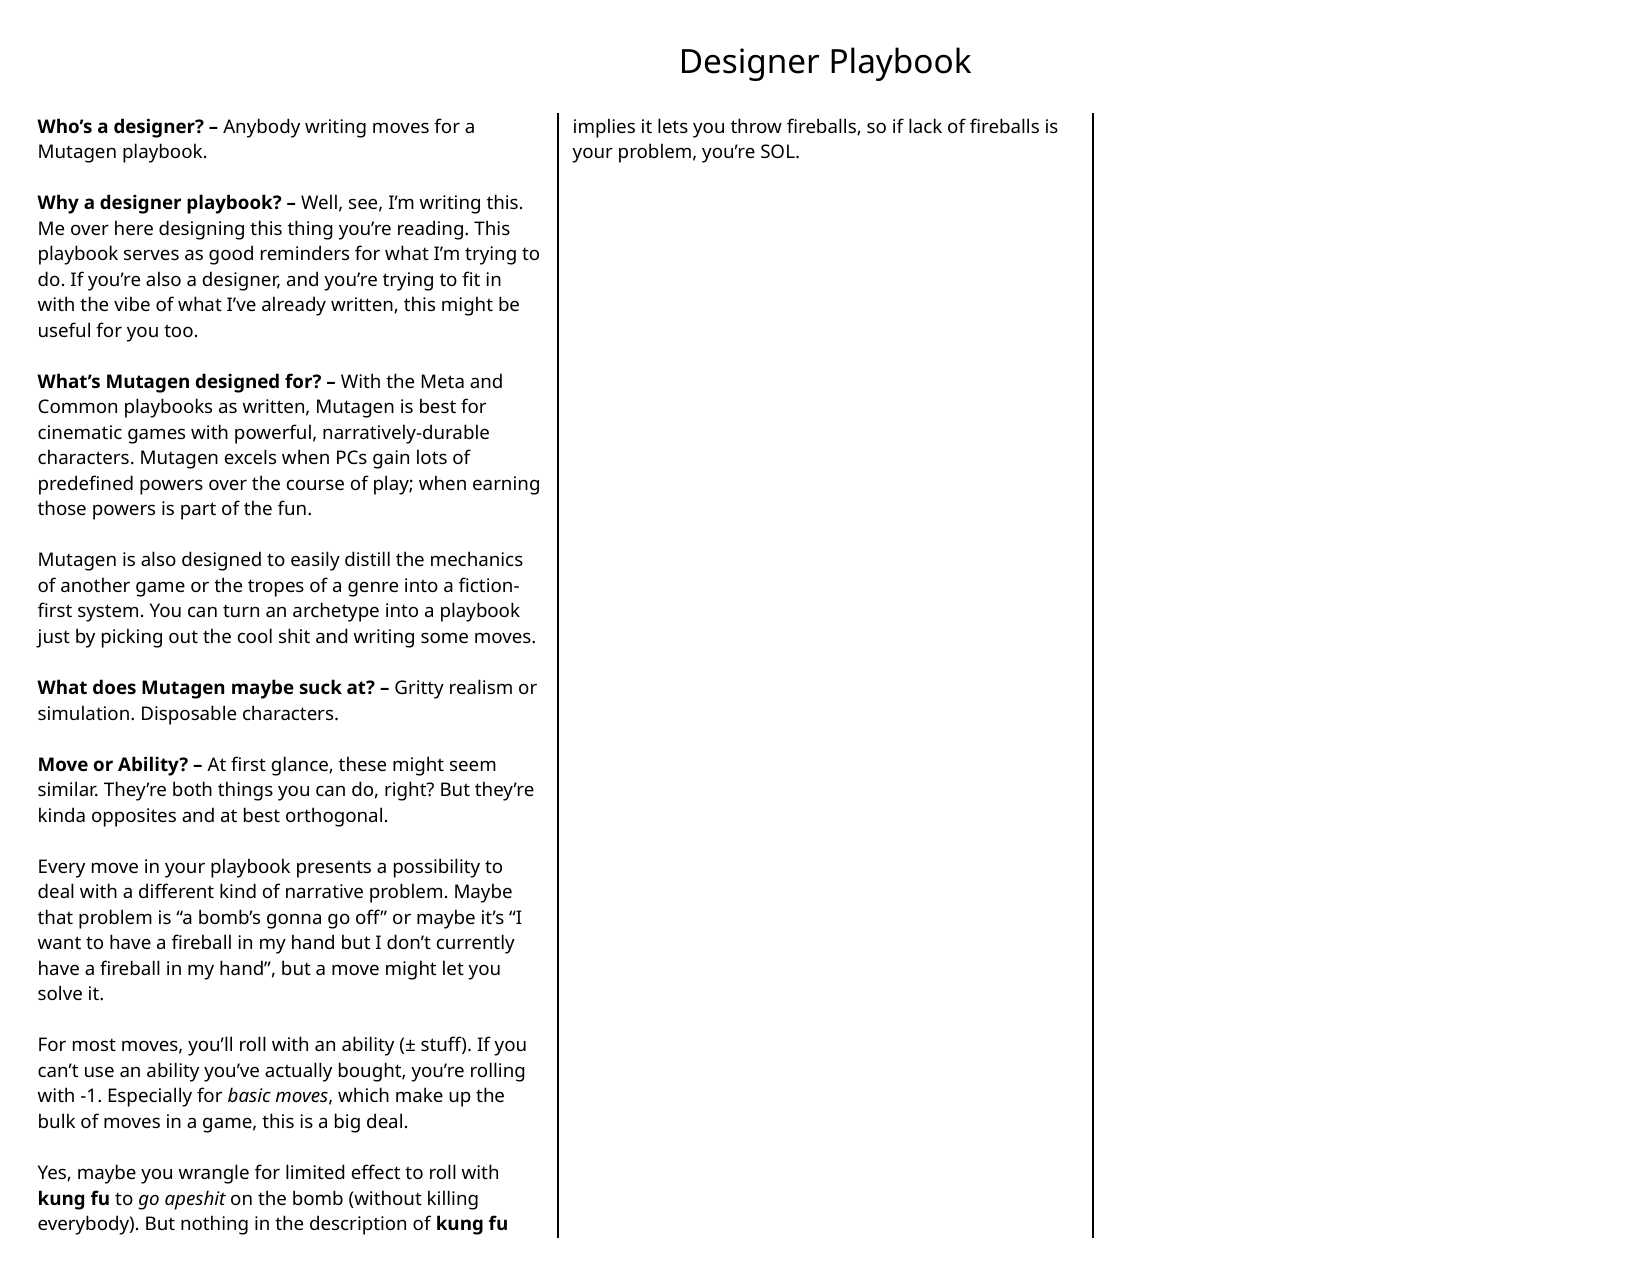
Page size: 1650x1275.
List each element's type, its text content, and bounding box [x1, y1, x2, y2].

text implies it lets you throw fireballs, so if lack of fireballs is your problem, you’re SOL. [572, 113, 1077, 164]
text For most moves, you’ll roll with an ability (± stuff). If you can’t use an ability you’ve actually bought, you’re rolling with -1. Especially for basic moves, which make up the bulk of moves in a game, this is a big deal. [37, 1032, 542, 1134]
text Every move in your playbook presents a possibility to deal with a different kind of narrative problem. Maybe that problem is “a bomb’s gonna go off” or maybe it’s “I want to have a fireball in my hand but I don’t currently have a fireball in my hand”, but a move might let you solve it. [37, 853, 542, 1006]
text Who’s a designer? – Anybody writing moves for a Mutagen playbook. [37, 113, 542, 164]
text Yes, maybe you wrangle for limited effect to roll with kung fu to go apeshit on the bomb (without killing everybody). But nothing in the description of kung fu [37, 1159, 542, 1236]
text Why a designer playbook? – Well, see, I’m writing this. Me over here designing this thing you’re reading. This playbook serves as good reminders for what I’m trying to do. If you’re also a designer, and you’re trying to fit in with the vibe of what I’ve already written, this might be useful for you too. [37, 189, 542, 343]
text Mutagen is also designed to easily distill the mechanics of another game or the tropes of a genre into a fiction-first system. You can turn an archetype into a playbook just by picking out the cool shit and writing some moves. [37, 547, 542, 649]
text What’s Mutagen designed for? – With the Meta and Common playbooks as written, Mutagen is best for cinematic games with powerful, narratively-durable characters. Mutagen excels when PCs gain lots of predefined powers over the course of play; when earning those powers is part of the fun. [37, 368, 542, 521]
text Move or Ability? – At first glance, these might seem similar. They’re both things you can do, right? But they’re kinda opposites and at best orthogonal. [37, 751, 542, 827]
text What does Mutagen maybe suck at? – Gritty realism or simulation. Disposable characters. [37, 674, 542, 725]
